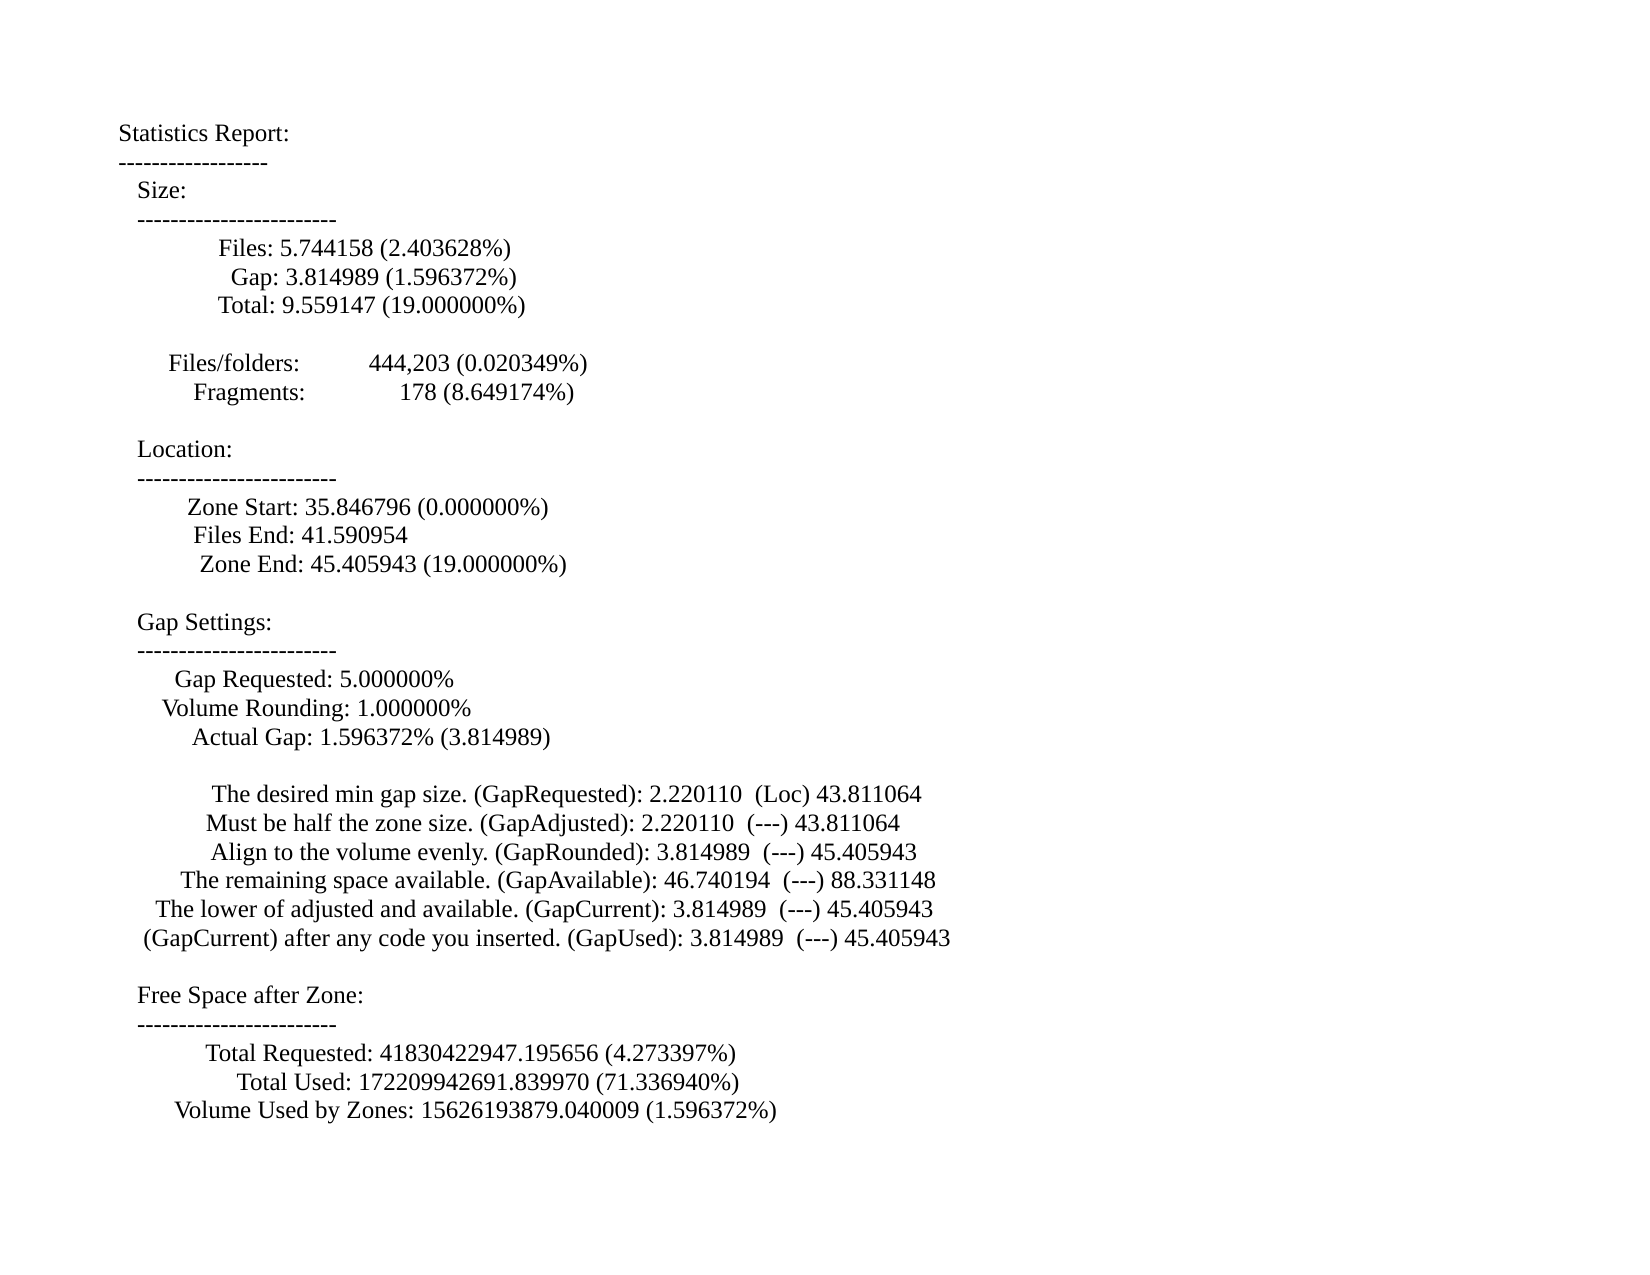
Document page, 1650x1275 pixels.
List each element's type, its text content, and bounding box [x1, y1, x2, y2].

text ------------------ [118, 147, 1532, 176]
text Volume Used by Zones: 15626193879.040009 (1.596372%) [118, 1096, 1532, 1124]
text Location: [118, 434, 1532, 463]
text The lower of adjusted and available. (GapCurrent): 3.814989 (---) 45.405943 [118, 894, 1532, 923]
text Volume Rounding: 1.000000% [118, 693, 1532, 722]
text Size: [118, 176, 1532, 204]
text Files End: 41.590954 [118, 521, 1532, 549]
text Zone End: 45.405943 (19.000000%) [118, 549, 1532, 578]
text Actual Gap: 1.596372% (3.814989) [118, 722, 1532, 751]
text Files/folders: 444,203 (0.020349%) [118, 348, 1532, 377]
text ------------------------ [118, 1009, 1532, 1038]
text Total Used: 172209942691.839970 (71.336940%) [118, 1067, 1532, 1096]
text Align to the volume evenly. (GapRounded): 3.814989 (---) 45.405943 [118, 837, 1532, 866]
text Gap: 3.814989 (1.596372%) [118, 262, 1532, 291]
text Total: 9.559147 (19.000000%) [118, 291, 1532, 319]
text The remaining space available. (GapAvailable): 46.740194 (---) 88.331148 [118, 866, 1532, 894]
text ------------------------ [118, 204, 1532, 233]
text Zone Start: 35.846796 (0.000000%) [118, 492, 1532, 521]
text Files: 5.744158 (2.403628%) [118, 233, 1532, 262]
text Gap Settings: [118, 607, 1532, 636]
text ------------------------ [118, 636, 1532, 664]
text Total Requested: 41830422947.195656 (4.273397%) [118, 1038, 1532, 1067]
text Must be half the zone size. (GapAdjusted): 2.220110 (---) 43.811064 [118, 808, 1532, 837]
text Fragments: 178 (8.649174%) [118, 377, 1532, 406]
text (GapCurrent) after any code you inserted. (GapUsed): 3.814989 (---) 45.405943 [118, 923, 1532, 952]
text The desired min gap size. (GapRequested): 2.220110 (Loc) 43.811064 [118, 779, 1532, 808]
text Free Space after Zone: [118, 981, 1532, 1009]
text Gap Requested: 5.000000% [118, 664, 1532, 693]
text ------------------------ [118, 463, 1532, 492]
text Statistics Report: [118, 118, 1532, 147]
